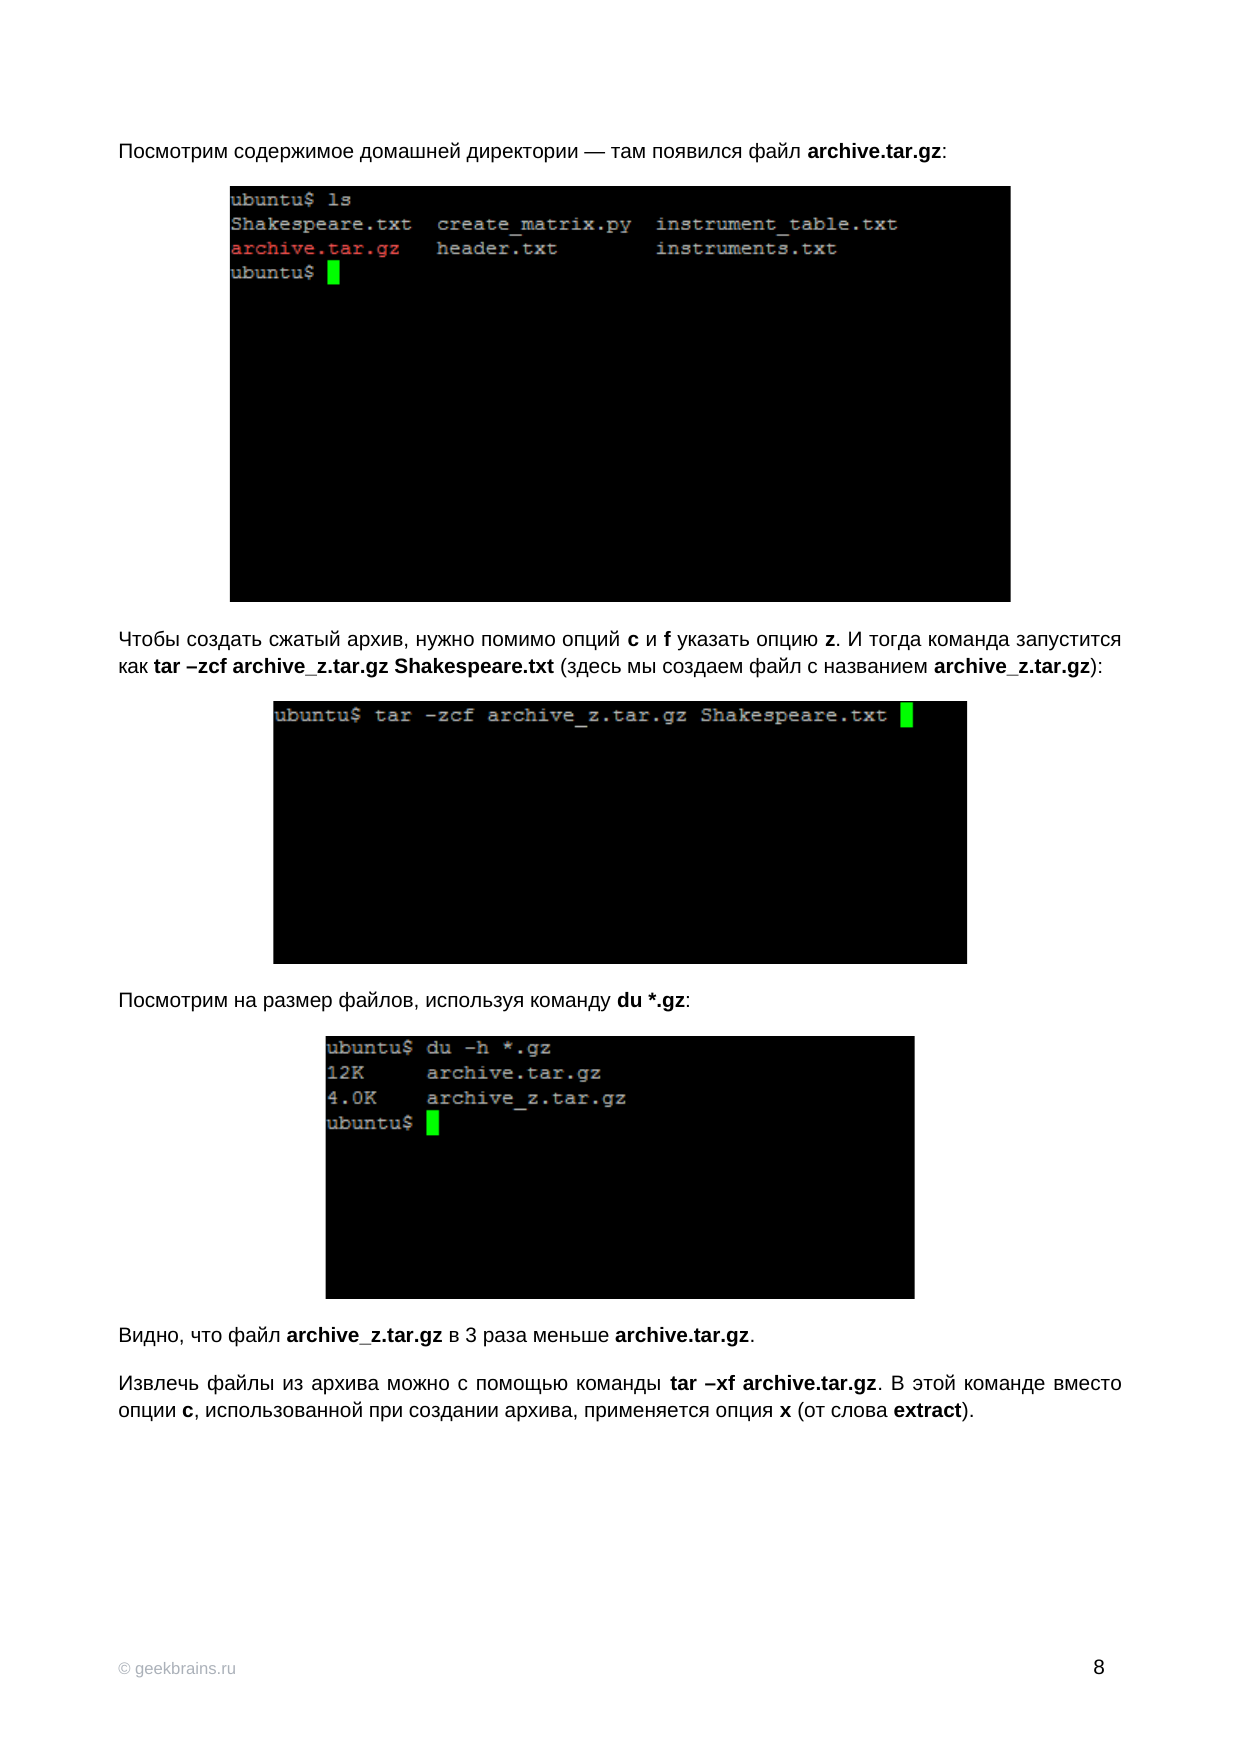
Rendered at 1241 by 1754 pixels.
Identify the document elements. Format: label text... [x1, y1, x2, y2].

text Видно, что файл archive_z.tar.gz в 3 раза меньше archive.tar.gz. [118, 1323, 1122, 1347]
picture [229, 186, 1011, 602]
text Посмотрим на размер файлов, используя команду du *.gz: [118, 988, 1122, 1012]
text Посмотрим содержимое домашней директории — там появился файл archive.tar.gz: [118, 139, 1122, 163]
picture [325, 1036, 915, 1299]
text Чтобы создать сжатый архив, нужно помимо опций c и f указать опцию z. И тогда команда запустится как tar –zcf archive_z.tar.gz Shakespeare.txt (здесь мы создаем файл с названием archive_z.tar.gz): [118, 626, 1122, 677]
text Извлечь файлы из архива можно с помощью команды tar –xf archive.tar.gz. В этой команде вместо опции c, использованной при создании архива, применяется опция x (от слова extract). [118, 1371, 1122, 1422]
picture [273, 701, 968, 964]
